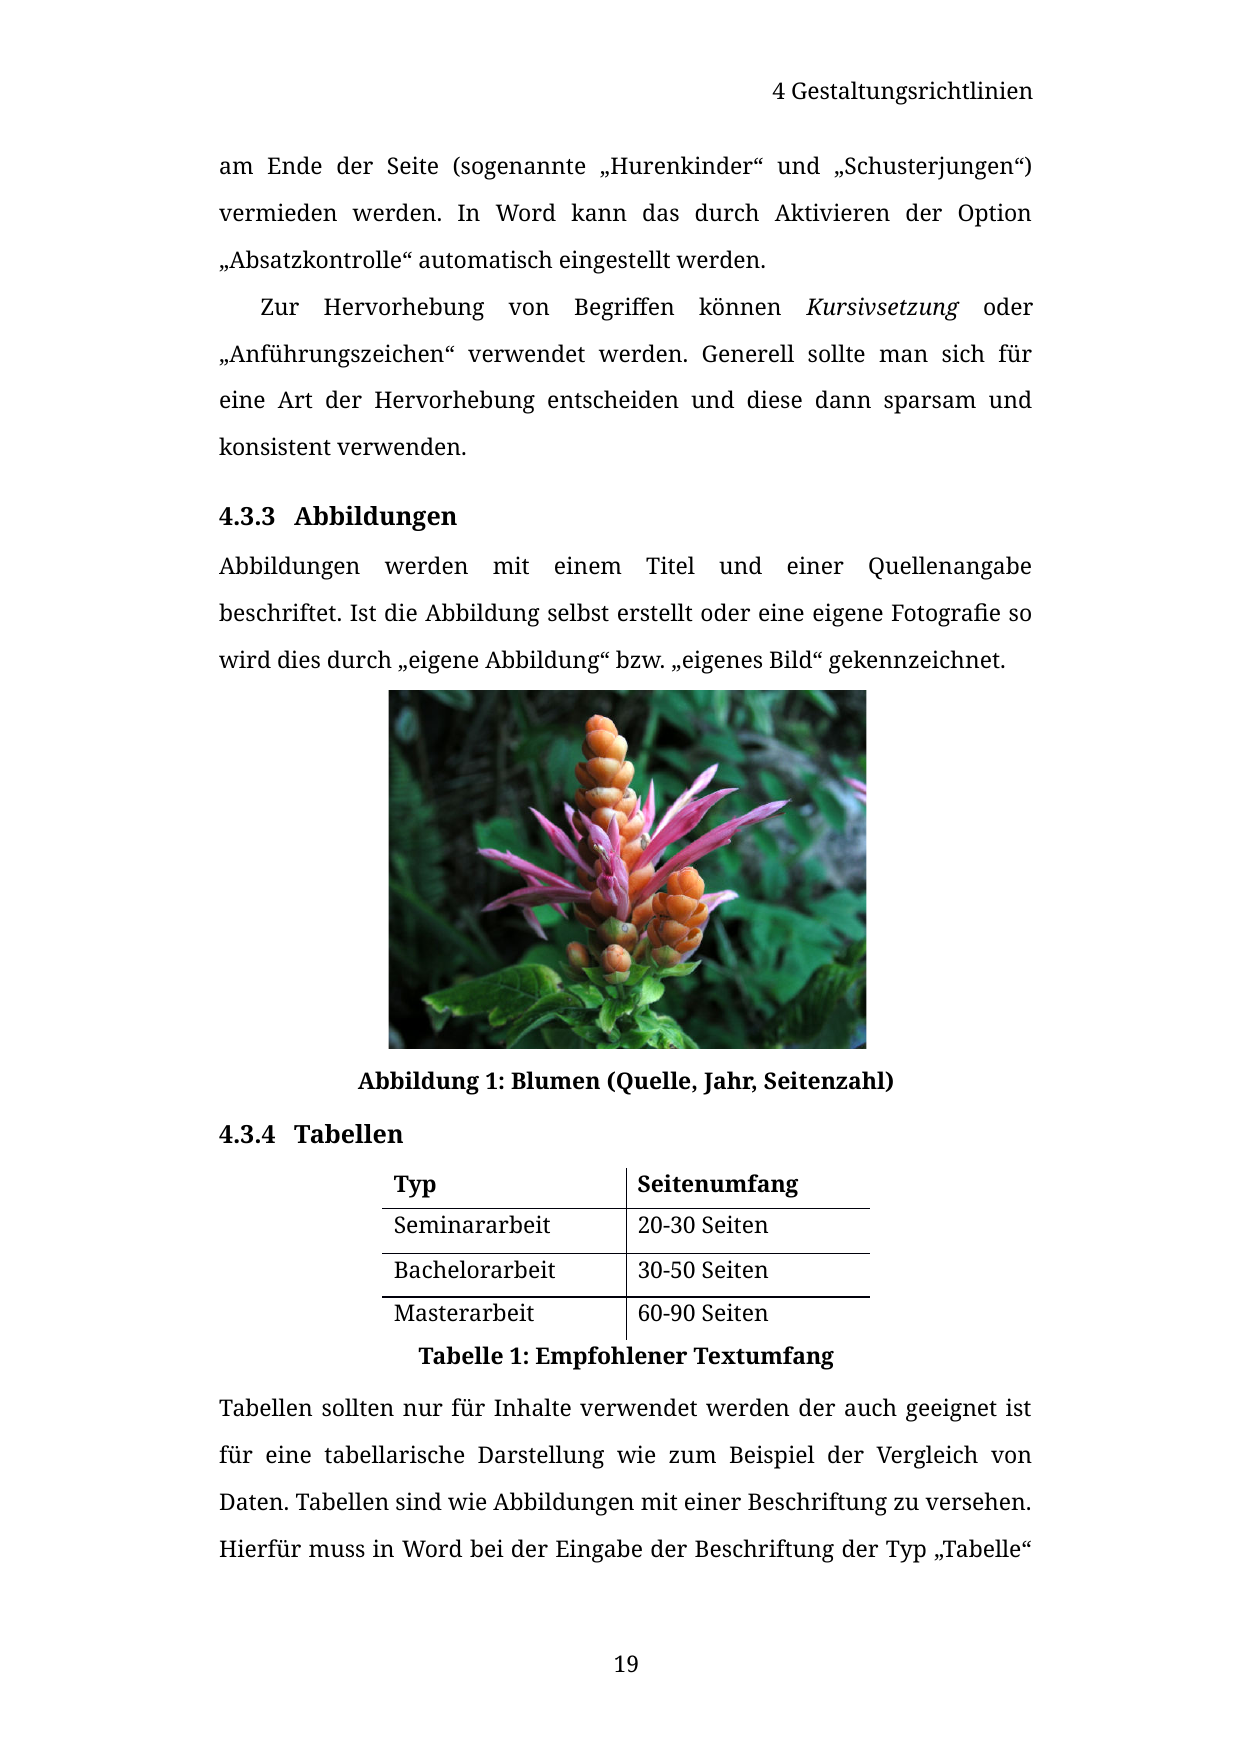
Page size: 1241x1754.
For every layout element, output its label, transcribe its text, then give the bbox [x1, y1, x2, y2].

text Tabelle 1: Empfohlener Textumfang [219, 1340, 1033, 1371]
table_cell 60-90 Seiten [627, 1298, 870, 1340]
text Tabellen sollten nur für Inhalte verwendet werden der auch geeignet ist für eine tabellarische Darstellung wie zum Beispiel der Vergleich von Daten. Tabellen sind wie Abbildungen mit einer Beschriftung zu versehen. Hierfür muss in Word bei der Eingabe der Beschriftung der Typ „Tabelle“ [219, 1392, 1033, 1564]
subtitle Tabellen [219, 1117, 1033, 1151]
text Abbildung 1: Blumen (Quelle, Jahr, Seitenzahl) [219, 1065, 1033, 1096]
text am Ende der Seite (sogenannte „Hurenkinder“ und „Schusterjungen“) vermieden werden. In Word kann das durch Aktivieren der Option „Absatzkontrolle“ automatisch eingestellt werden. [219, 150, 1033, 275]
text Abbildungen werden mit einem Titel und einer Quellenangabe beschriftet. Ist die Abbildung selbst erstellt oder eine eigene Fotografie so wird dies durch „eigene Abbildung“ bzw. „eigenes Bild“ gekennzeichnet. [219, 550, 1033, 675]
table_cell 30-50 Seiten [627, 1254, 870, 1296]
table_cell Seminararbeit [382, 1209, 626, 1253]
table_cell 20-30 Seiten [627, 1209, 870, 1253]
table_header Seitenumfang [627, 1168, 870, 1208]
table_cell Masterarbeit [382, 1298, 626, 1340]
table_cell Bachelorarbeit [382, 1254, 626, 1296]
table_header Typ [382, 1168, 626, 1208]
subtitle Abbildungen [219, 499, 1033, 533]
picture [388, 690, 867, 1049]
text Zur Hervorhebung von Begriffen können Kursivsetzung oder „Anführungszeichen“ verwendet werden. Generell sollte man sich für eine Art der Hervorhebung entscheiden und diese dann sparsam und konsistent verwenden. [219, 291, 1033, 462]
